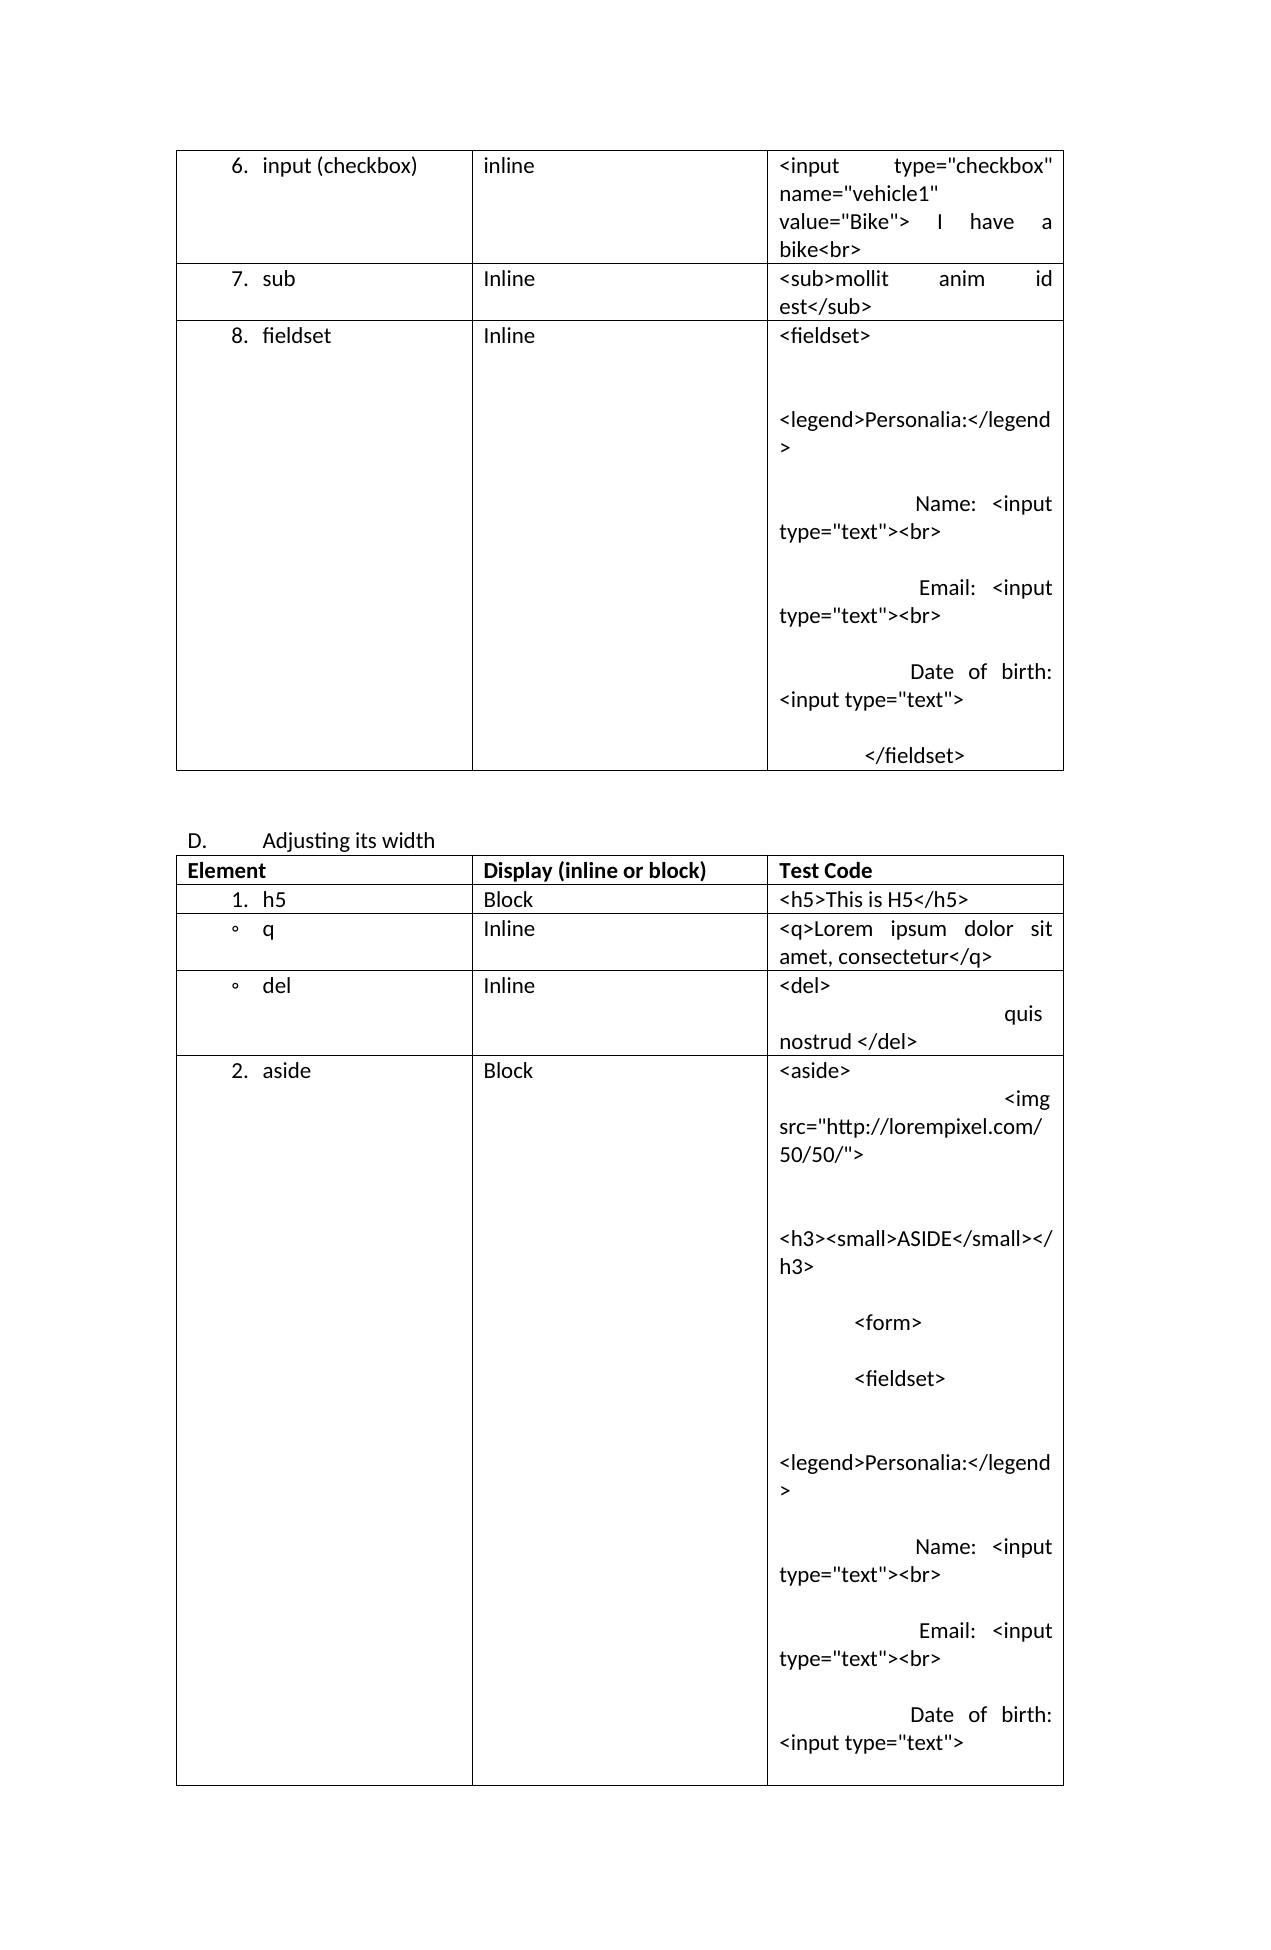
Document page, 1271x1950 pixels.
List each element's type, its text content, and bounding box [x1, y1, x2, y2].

table_cell sub [177, 264, 472, 320]
table_cell <fieldset> <legend>Personalia:</legend> Name: <input type="text"><br> Email: <input type="text"><br> Date of birth: <input type="text"> </fieldset> [768, 321, 779, 769]
list Adjusting its width [187, 827, 1083, 855]
table_cell <sub>mollit anim id est</sub> [768, 264, 779, 320]
table_cell <del> quis nostrud </del> [768, 971, 779, 1055]
table_cell inline [473, 151, 767, 263]
table_cell Block [473, 885, 483, 913]
table_cell <del> quis nostrud </del> [1053, 971, 1063, 1055]
table_header Test Code [1053, 856, 1063, 884]
table_cell Inline [473, 321, 767, 769]
table_cell <aside> <img src="http://lorempixel.com/50/50/"> <h3><small>ASIDE</small></h3> <form> <fieldset> <legend>Personalia:</legend> Name: <input type="text"><br> Email: <input type="text"><br> Date of birth: <input type="text"> </fieldset> </aside> [1053, 1056, 1063, 1784]
table_cell h5 [461, 885, 472, 913]
table_header Test Code [768, 856, 779, 884]
table_cell aside [177, 1056, 472, 1784]
table_cell Inline [473, 914, 767, 970]
table_header Element [177, 856, 187, 884]
table_cell Inline [473, 971, 767, 1055]
table_cell del [177, 971, 472, 1055]
table_cell Block [473, 1056, 767, 1784]
table_header Element [461, 856, 472, 884]
table_cell <fieldset> <legend>Personalia:</legend> Name: <input type="text"><br> Email: <input type="text"><br> Date of birth: <input type="text"> </fieldset> [1053, 321, 1063, 769]
table_cell q [177, 914, 472, 970]
table_cell input (checkbox) [177, 151, 472, 263]
table_cell Inline [473, 264, 767, 320]
table_cell fieldset [177, 321, 472, 769]
table_cell Block [757, 885, 767, 913]
table_cell <aside> <img src="http://lorempixel.com/50/50/"> <h3><small>ASIDE</small></h3> <form> <fieldset> <legend>Personalia:</legend> Name: <input type="text"><br> Email: <input type="text"><br> Date of birth: <input type="text"> </fieldset> </aside> [768, 1056, 779, 1784]
